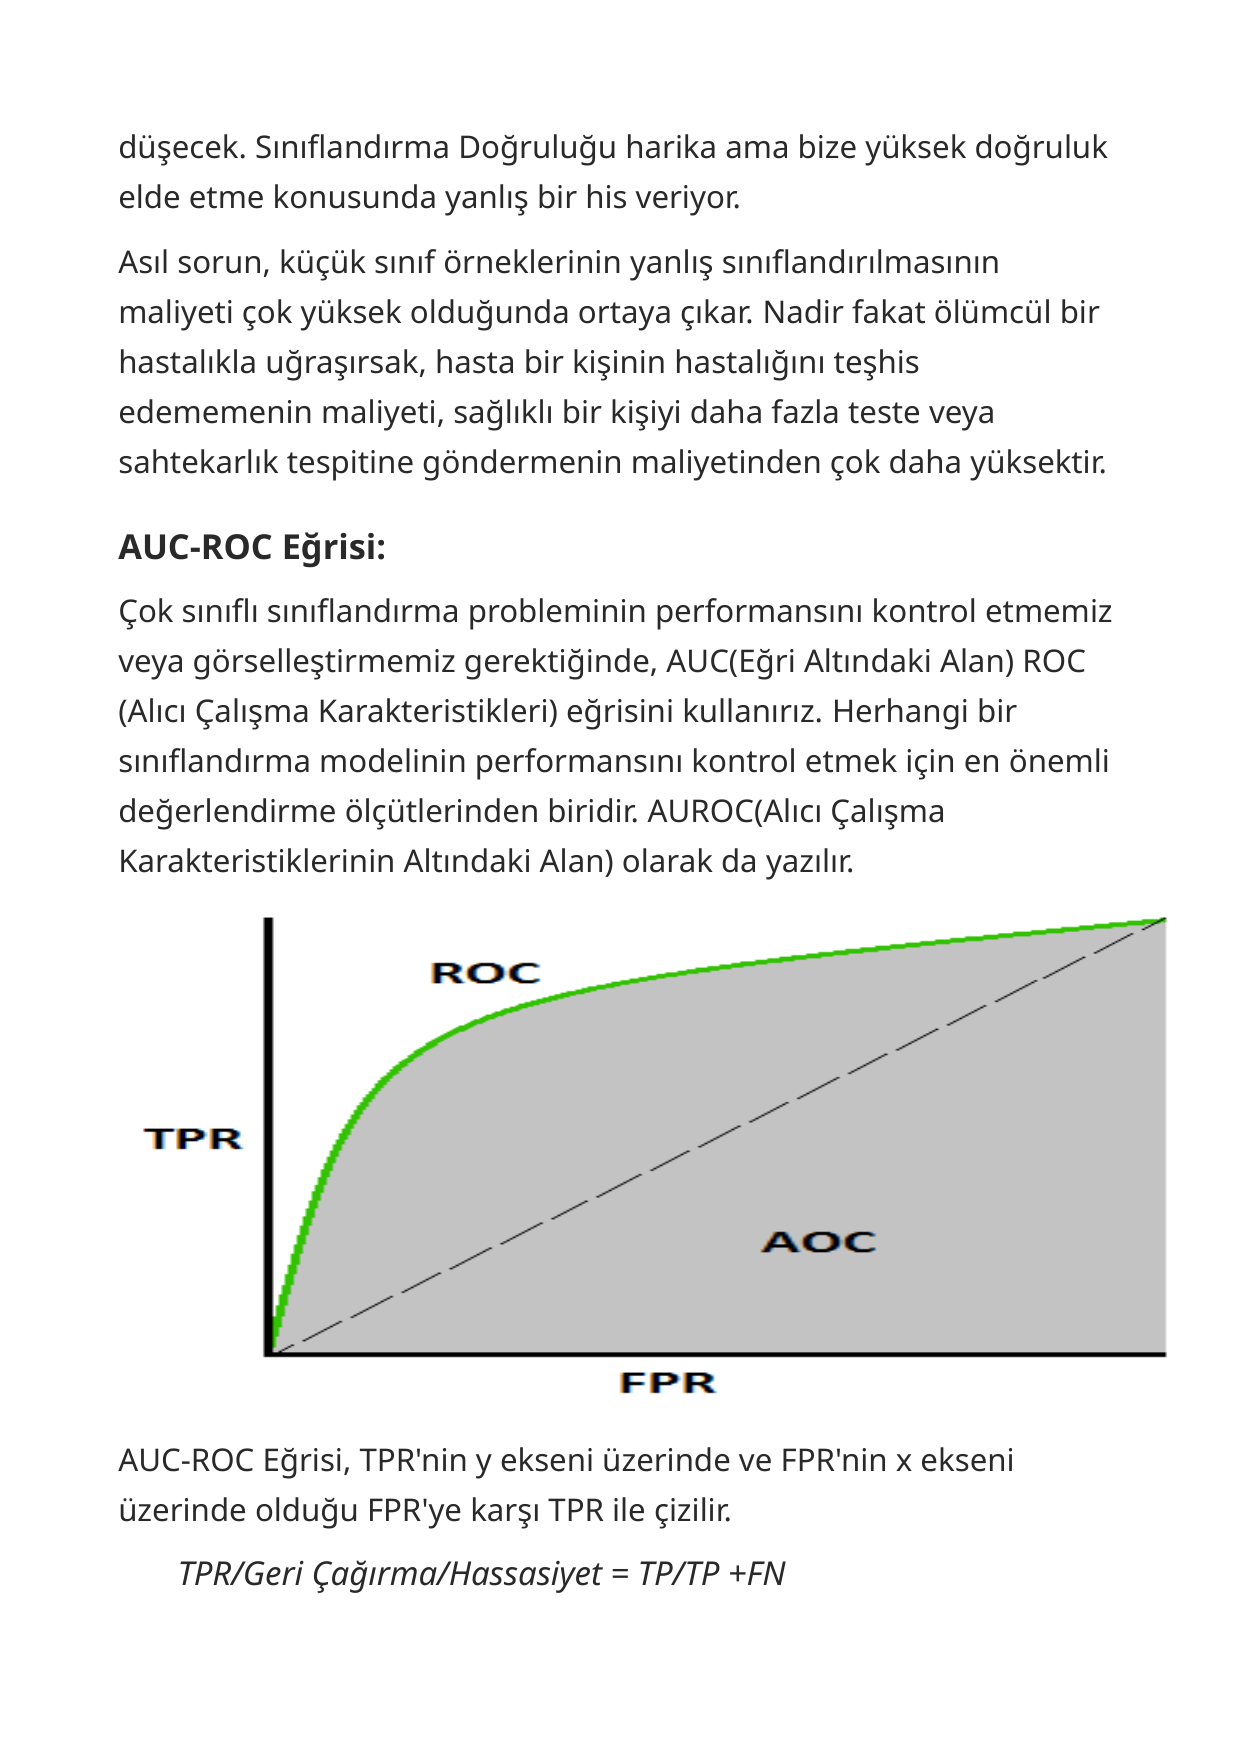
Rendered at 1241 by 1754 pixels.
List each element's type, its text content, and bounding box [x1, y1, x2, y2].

text Asıl sorun, küçük sınıf örneklerinin yanlış sınıflandırılmasının maliyeti çok yüksek olduğunda ortaya çıkar. Nadir fakat ölümcül bir hastalıkla uğraşırsak, hasta bir kişinin hastalığını teşhis edememenin maliyeti, sağlıklı bir kişiyi daha fazla teste veya sahtekarlık tespitine göndermenin maliyetinden çok daha yüksektir. [118, 233, 1122, 483]
text düşecek. Sınıflandırma Doğruluğu harika ama bize yüksek doğruluk elde etme konusunda yanlış bir his veriyor. [118, 118, 1122, 218]
text TPR/Geri Çağırma/Hassasiyet = TP/TP +FN [177, 1545, 1063, 1595]
text Çok sınıflı sınıflandırma probleminin performansını kontrol etmemiz veya görselleştirmemiz gerektiğinde, AUC(Eğri Altındaki Alan) ROC (Alıcı Çalışma Karakteristikleri) eğrisini kullanırız. Herhangi bir sınıflandırma modelinin performansını kontrol etmek için en önemli değerlendirme ölçütlerinden biridir. AUROC(Alıcı Çalışma Karakteristiklerinin Altındaki Alan) olarak da yazılır. [118, 582, 1122, 882]
text AUC-ROC Eğrisi, TPR'nin y ekseni üzerinde ve FPR'nin x ekseni üzerinde olduğu FPR'ye karşı TPR ile çizilir. [118, 1431, 1122, 1531]
picture [118, 896, 1200, 1412]
subtitle AUC-ROC Eğrisi: [118, 522, 1122, 569]
